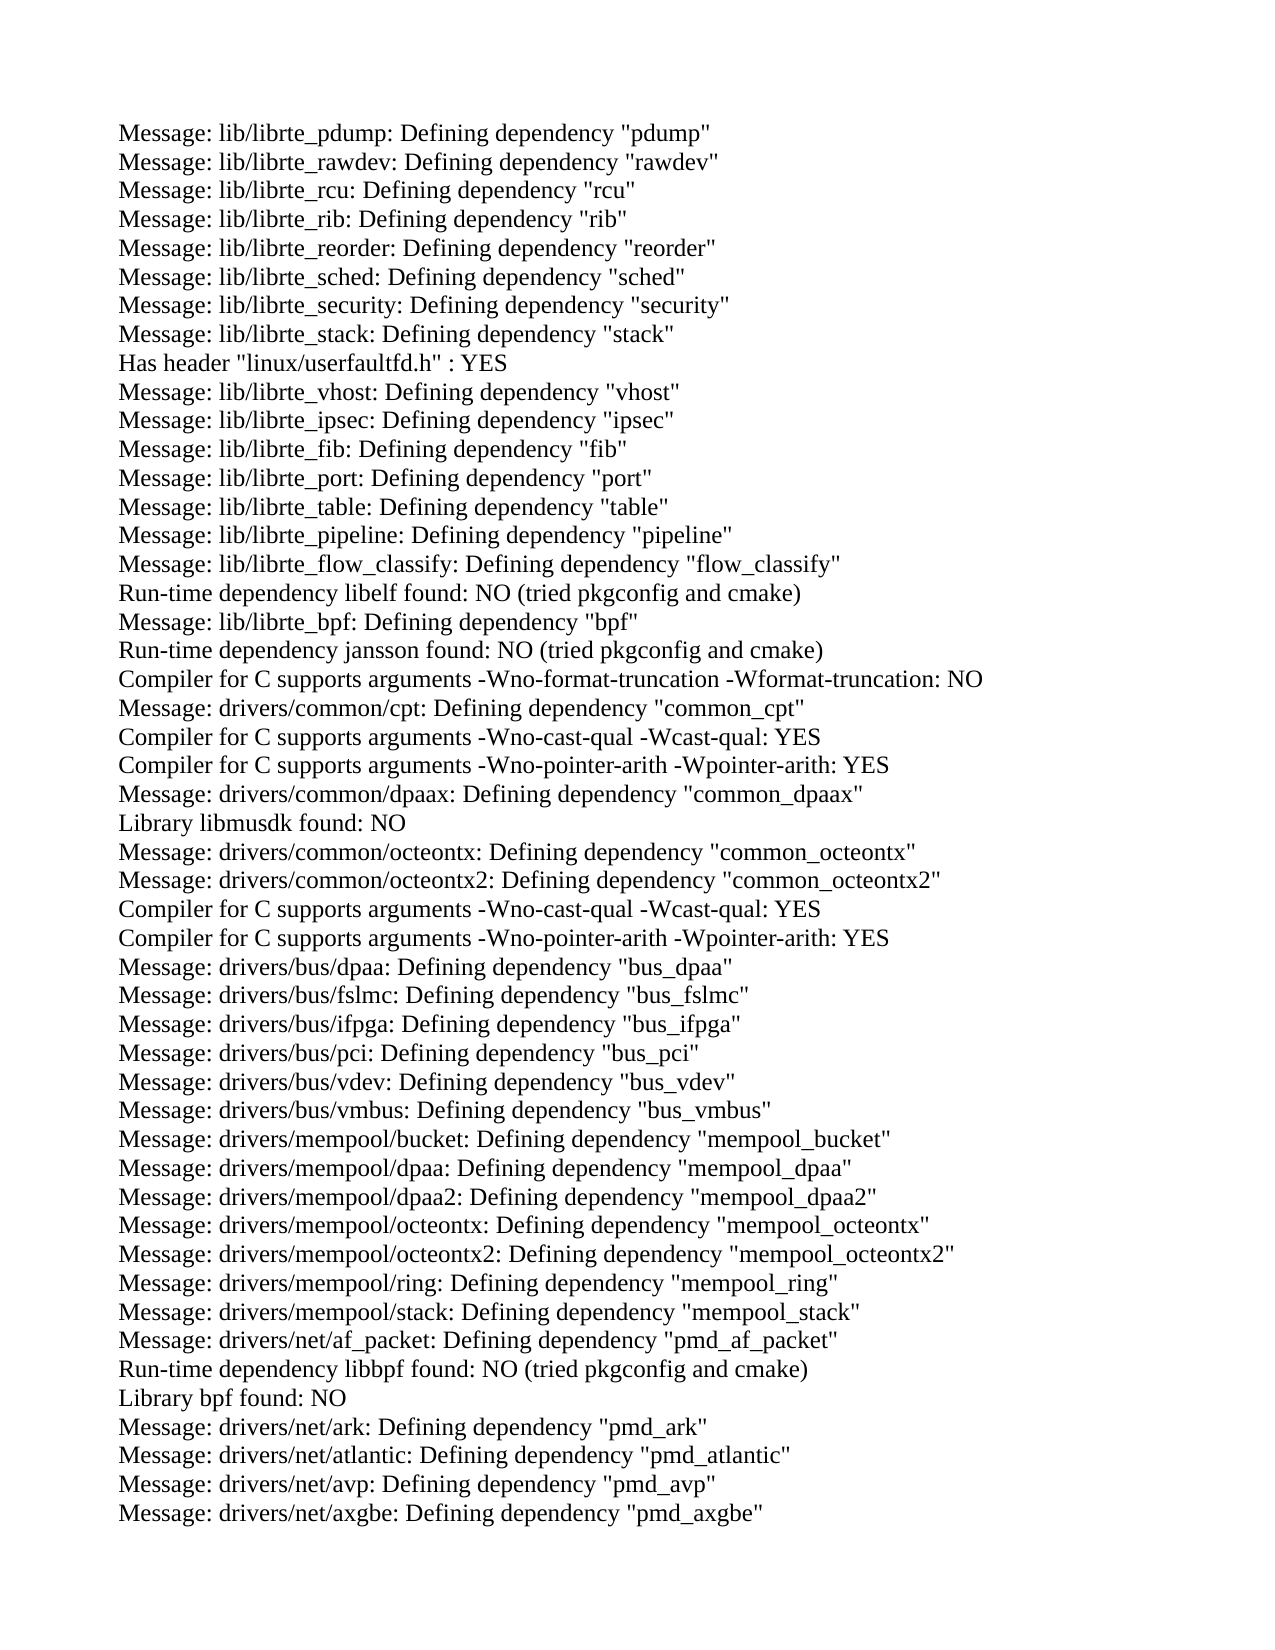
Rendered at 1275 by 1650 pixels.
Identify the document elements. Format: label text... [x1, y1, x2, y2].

text Message: drivers/mempool/stack: Defining dependency "mempool_stack" [118, 1297, 1157, 1326]
text Message: lib/librte_flow_classify: Defining dependency "flow_classify" [118, 549, 1157, 578]
text Message: drivers/mempool/ring: Defining dependency "mempool_ring" [118, 1268, 1157, 1297]
text Run-time dependency libelf found: NO (tried pkgconfig and cmake) [118, 578, 1157, 607]
text Message: lib/librte_vhost: Defining dependency "vhost" [118, 377, 1157, 406]
text Compiler for C supports arguments -Wno-cast-qual -Wcast-qual: YES [118, 894, 1157, 923]
text Message: lib/librte_rawdev: Defining dependency "rawdev" [118, 147, 1157, 176]
text Message: drivers/mempool/octeontx: Defining dependency "mempool_octeontx" [118, 1211, 1157, 1239]
text Message: drivers/common/cpt: Defining dependency "common_cpt" [118, 693, 1157, 722]
text Message: drivers/common/octeontx: Defining dependency "common_octeontx" [118, 837, 1157, 866]
text Message: drivers/net/af_packet: Defining dependency "pmd_af_packet" [118, 1326, 1157, 1354]
text Compiler for C supports arguments -Wno-format-truncation -Wformat-truncation: NO [118, 664, 1157, 693]
text Message: lib/librte_ipsec: Defining dependency "ipsec" [118, 406, 1157, 434]
text Message: drivers/bus/dpaa: Defining dependency "bus_dpaa" [118, 952, 1157, 981]
text Message: drivers/net/avp: Defining dependency "pmd_avp" [118, 1469, 1157, 1498]
text Message: drivers/common/dpaax: Defining dependency "common_dpaax" [118, 779, 1157, 808]
text Run-time dependency jansson found: NO (tried pkgconfig and cmake) [118, 636, 1157, 664]
text Library libmusdk found: NO [118, 808, 1157, 837]
text Message: drivers/net/atlantic: Defining dependency "pmd_atlantic" [118, 1441, 1157, 1469]
text Message: lib/librte_stack: Defining dependency "stack" [118, 319, 1157, 348]
text Run-time dependency libbpf found: NO (tried pkgconfig and cmake) [118, 1354, 1157, 1383]
text Message: drivers/mempool/octeontx2: Defining dependency "mempool_octeontx2" [118, 1239, 1157, 1268]
text Message: drivers/mempool/bucket: Defining dependency "mempool_bucket" [118, 1124, 1157, 1153]
text Message: lib/librte_security: Defining dependency "security" [118, 291, 1157, 319]
text Library bpf found: NO [118, 1383, 1157, 1412]
text Message: lib/librte_pipeline: Defining dependency "pipeline" [118, 521, 1157, 549]
text Message: drivers/bus/vmbus: Defining dependency "bus_vmbus" [118, 1096, 1157, 1124]
text Message: lib/librte_sched: Defining dependency "sched" [118, 262, 1157, 291]
text Message: lib/librte_rcu: Defining dependency "rcu" [118, 176, 1157, 204]
text Message: drivers/bus/fslmc: Defining dependency "bus_fslmc" [118, 981, 1157, 1009]
text Message: lib/librte_bpf: Defining dependency "bpf" [118, 607, 1157, 636]
text Message: drivers/mempool/dpaa2: Defining dependency "mempool_dpaa2" [118, 1182, 1157, 1211]
text Compiler for C supports arguments -Wno-pointer-arith -Wpointer-arith: YES [118, 751, 1157, 779]
text Message: lib/librte_port: Defining dependency "port" [118, 463, 1157, 492]
text Message: drivers/bus/ifpga: Defining dependency "bus_ifpga" [118, 1009, 1157, 1038]
text Message: lib/librte_table: Defining dependency "table" [118, 492, 1157, 521]
text Message: lib/librte_pdump: Defining dependency "pdump" [118, 118, 1157, 147]
text Message: drivers/bus/vdev: Defining dependency "bus_vdev" [118, 1067, 1157, 1096]
text Message: lib/librte_fib: Defining dependency "fib" [118, 434, 1157, 463]
text Message: lib/librte_rib: Defining dependency "rib" [118, 204, 1157, 233]
text Message: drivers/common/octeontx2: Defining dependency "common_octeontx2" [118, 866, 1157, 894]
text Message: lib/librte_reorder: Defining dependency "reorder" [118, 233, 1157, 262]
text Has header "linux/userfaultfd.h" : YES [118, 348, 1157, 377]
text Compiler for C supports arguments -Wno-pointer-arith -Wpointer-arith: YES [118, 923, 1157, 952]
text Message: drivers/net/axgbe: Defining dependency "pmd_axgbe" [118, 1498, 1157, 1527]
text Compiler for C supports arguments -Wno-cast-qual -Wcast-qual: YES [118, 722, 1157, 751]
text Message: drivers/mempool/dpaa: Defining dependency "mempool_dpaa" [118, 1153, 1157, 1182]
text Message: drivers/net/ark: Defining dependency "pmd_ark" [118, 1412, 1157, 1441]
text Message: drivers/bus/pci: Defining dependency "bus_pci" [118, 1038, 1157, 1067]
